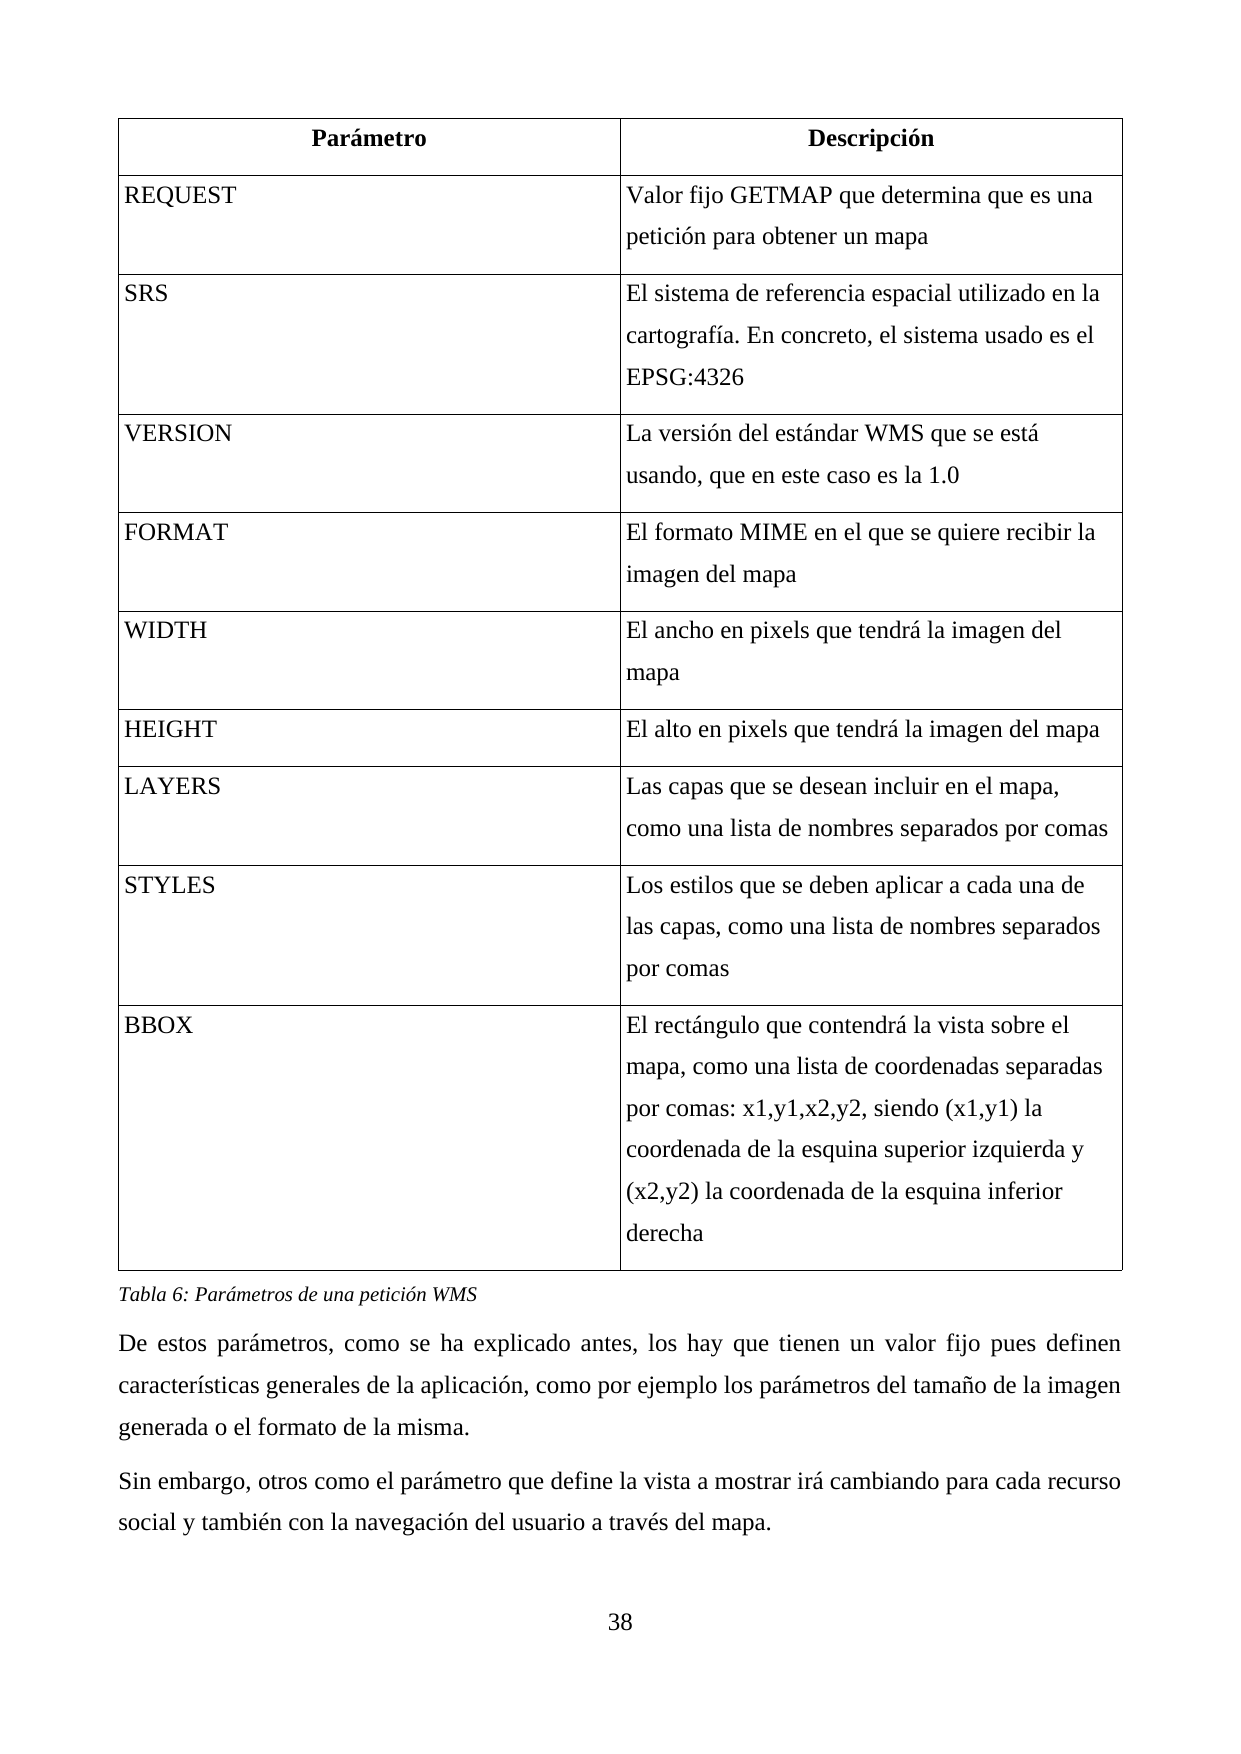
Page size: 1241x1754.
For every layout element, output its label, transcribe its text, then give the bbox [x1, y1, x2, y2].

table_cell VERSION [119, 415, 620, 512]
table_cell El alto en pixels que tendrá la imagen del mapa [621, 710, 1122, 766]
table_cell Los estilos que se deben aplicar a cada una de las capas, como una lista de nombres separados por comas [621, 866, 1122, 1005]
table_cell El ancho en pixels que tendrá la imagen del mapa [621, 612, 1122, 709]
table_cell FORMAT [119, 513, 620, 611]
table_cell BBOX [119, 1006, 620, 1270]
text De estos parámetros, como se ha explicado antes, los hay que tienen un valor fijo pues definen características generales de la aplicación, como por ejemplo los parámetros del tamaño de la imagen generada o el formato de la misma. [118, 1329, 1122, 1440]
table_cell El formato MIME en el que se quiere recibir la imagen del mapa [621, 513, 1122, 611]
table_cell La versión del estándar WMS que se está usando, que en este caso es la 1.0 [621, 415, 1122, 512]
table_cell WIDTH [119, 612, 620, 709]
table_header Parámetro [119, 119, 620, 175]
table_cell HEIGHT [119, 710, 620, 766]
table_cell Valor fijo GETMAP que determina que es una petición para obtener un mapa [621, 176, 1122, 274]
table_cell Las capas que se desean incluir en el mapa, como una lista de nombres separados por comas [621, 767, 1122, 865]
text Sin embargo, otros como el parámetro que define la vista a mostrar irá cambiando para cada recurso social y también con la navegación del usuario a través del mapa. [118, 1467, 1122, 1536]
table_header Descripción [621, 119, 1122, 175]
table_cell SRS [119, 275, 620, 414]
table_cell REQUEST [119, 176, 620, 274]
table_cell El rectángulo que contendrá la vista sobre el mapa, como una lista de coordenadas separadas por comas: x1,y1,x2,y2, siendo (x1,y1) la coordenada de la esquina superior izquierda y (x2,y2) la coordenada de la esquina inferior derecha [621, 1006, 1122, 1270]
table_cell El sistema de referencia espacial utilizado en la cartografía. En concreto, el sistema usado es el EPSG:4326 [621, 275, 1122, 414]
table_cell STYLES [119, 866, 620, 1005]
table_cell LAYERS [119, 767, 620, 865]
text Tabla 6: Parámetros de una petición WMS [118, 1282, 1122, 1306]
